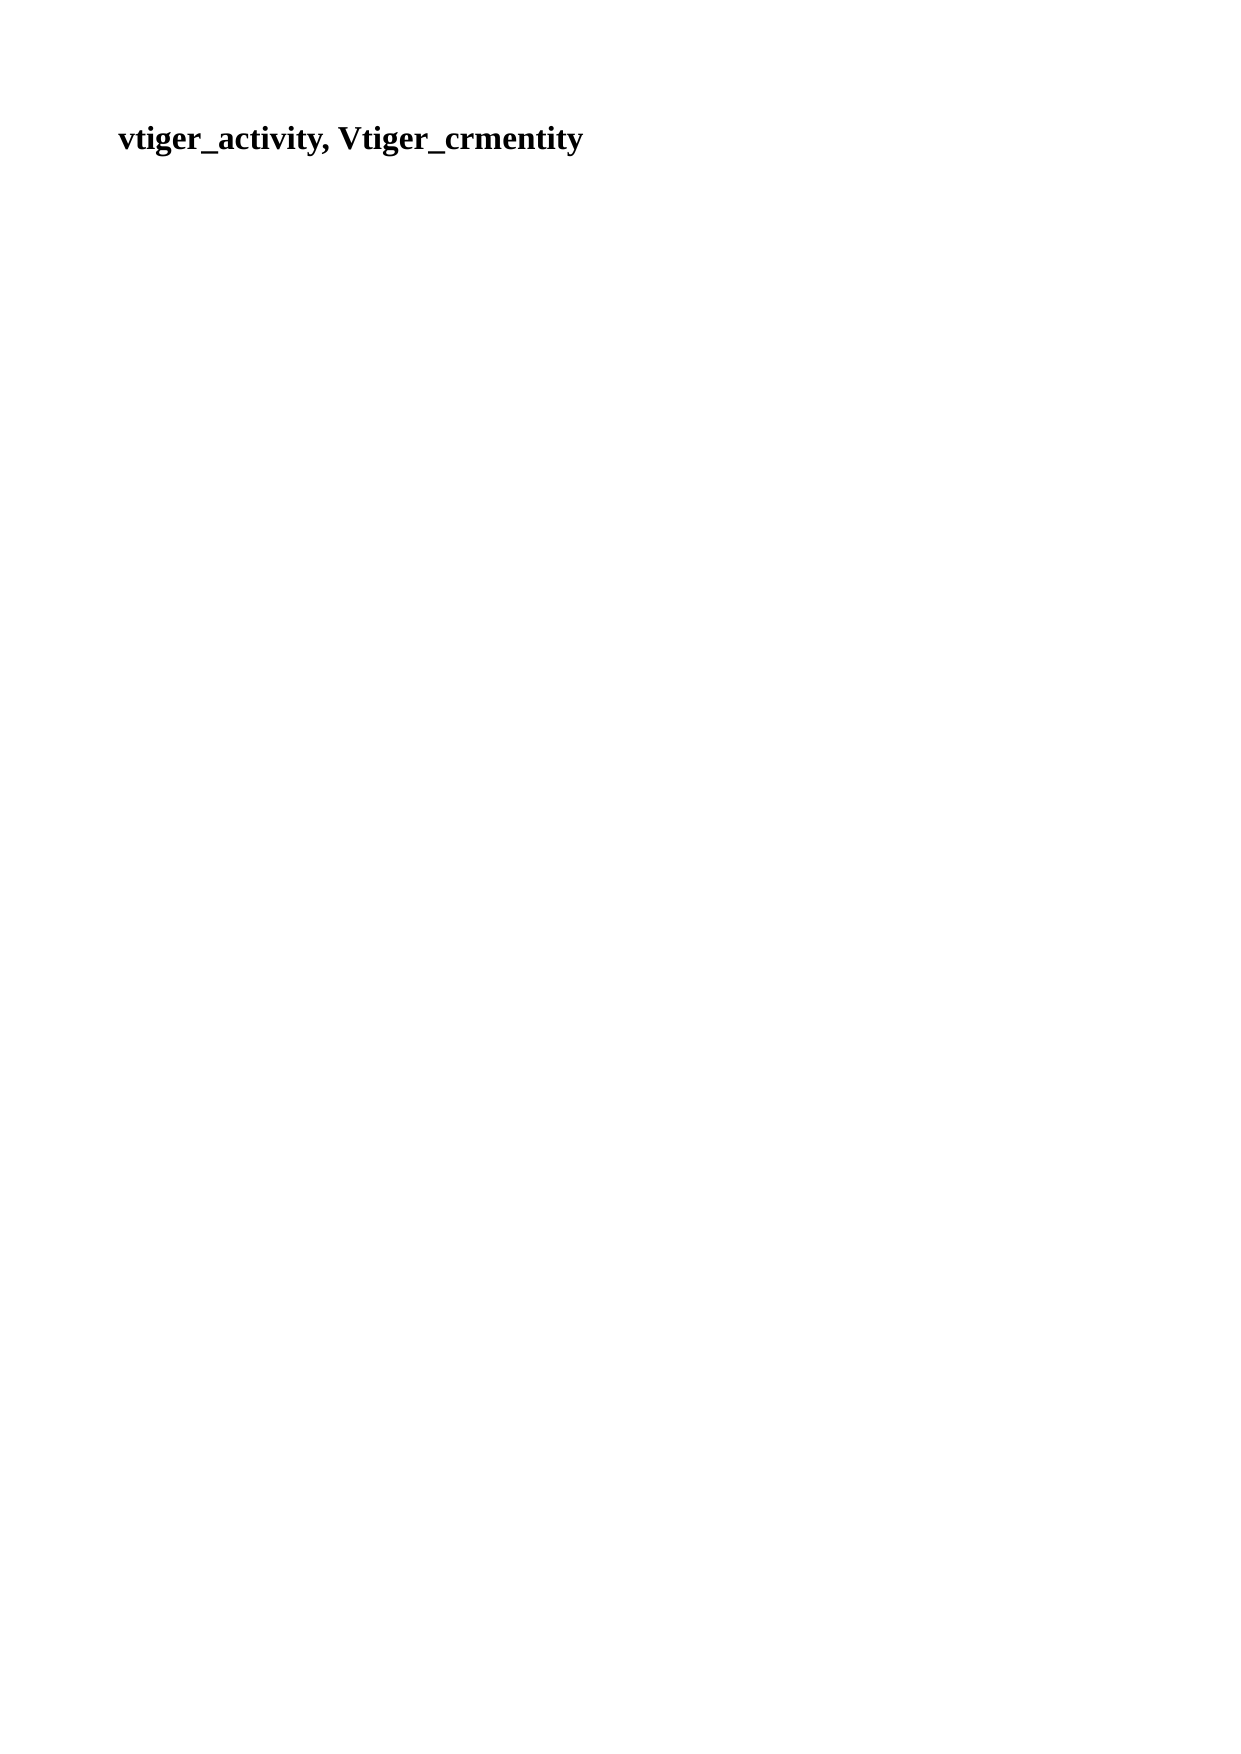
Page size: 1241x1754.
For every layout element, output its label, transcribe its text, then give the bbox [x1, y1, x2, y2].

subtitle vtiger_activity, Vtiger_crmentity [118, 118, 1122, 156]
